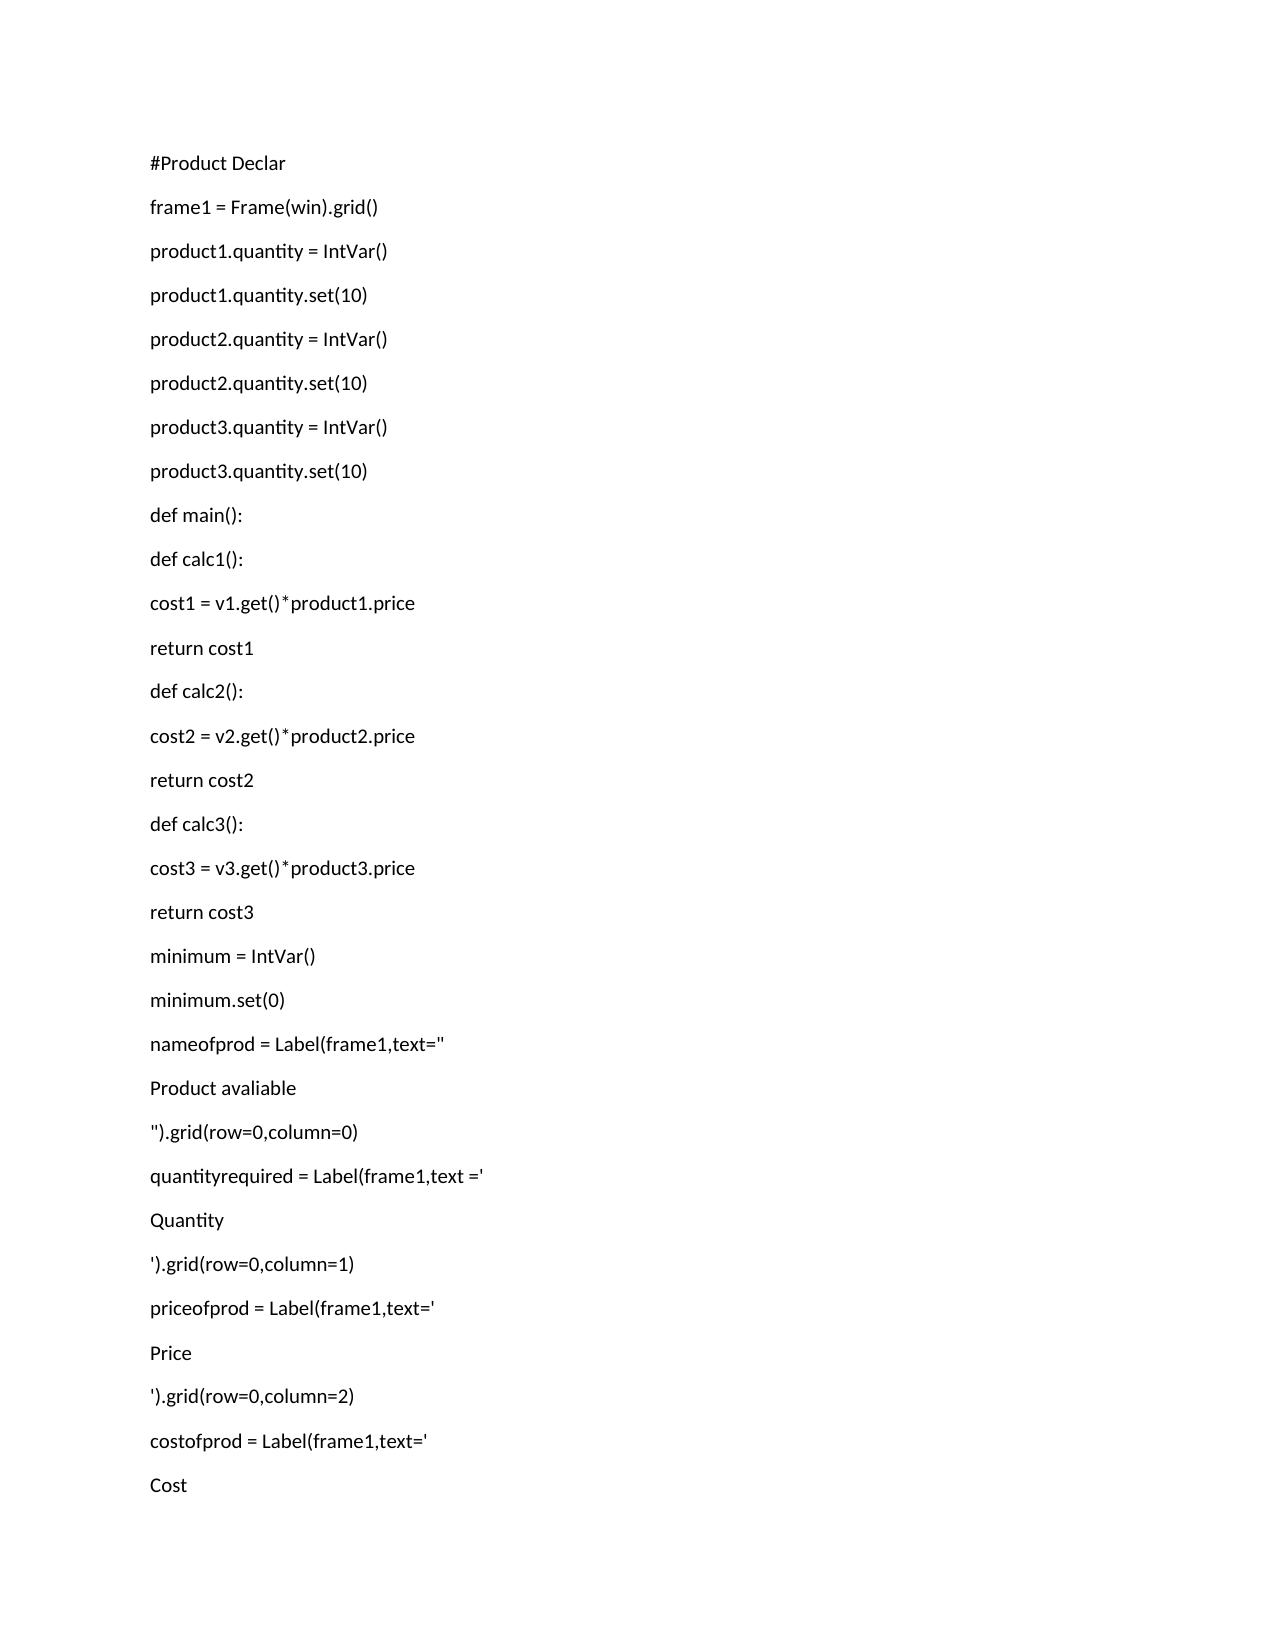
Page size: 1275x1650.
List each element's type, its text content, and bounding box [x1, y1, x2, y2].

text product1.quantity.set(10) [150, 282, 1125, 308]
text #Product Declar [150, 150, 1125, 175]
text def main(): [150, 502, 1125, 528]
text def calc2(): [150, 679, 1125, 704]
text product3.quantity = IntVar() [150, 414, 1125, 440]
text minimum.set(0) [150, 987, 1125, 1013]
text ').grid(row=0,column=2) [150, 1384, 1125, 1409]
text ").grid(row=0,column=0) [150, 1119, 1125, 1145]
text frame1 = Frame(win).grid() [150, 194, 1125, 219]
text ').grid(row=0,column=1) [150, 1252, 1125, 1277]
text return cost2 [150, 767, 1125, 792]
text costofprod = Label(frame1,text=' [150, 1428, 1125, 1453]
text Quantity [150, 1207, 1125, 1233]
text def calc1(): [150, 547, 1125, 572]
text return cost1 [150, 635, 1125, 660]
text quantityrequired = Label(frame1,text =' [150, 1163, 1125, 1189]
text Product avaliable [150, 1075, 1125, 1101]
text return cost3 [150, 899, 1125, 924]
text product1.quantity = IntVar() [150, 238, 1125, 263]
text cost3 = v3.get()*product3.price [150, 855, 1125, 880]
text Cost [150, 1472, 1125, 1497]
text product3.quantity.set(10) [150, 458, 1125, 484]
text cost2 = v2.get()*product2.price [150, 723, 1125, 748]
text minimum = IntVar() [150, 943, 1125, 968]
text product2.quantity = IntVar() [150, 326, 1125, 352]
text product2.quantity.set(10) [150, 370, 1125, 396]
text def calc3(): [150, 811, 1125, 836]
text priceofprod = Label(frame1,text=' [150, 1296, 1125, 1321]
text nameofprod = Label(frame1,text=" [150, 1031, 1125, 1057]
text cost1 = v1.get()*product1.price [150, 591, 1125, 616]
text Price [150, 1340, 1125, 1365]
